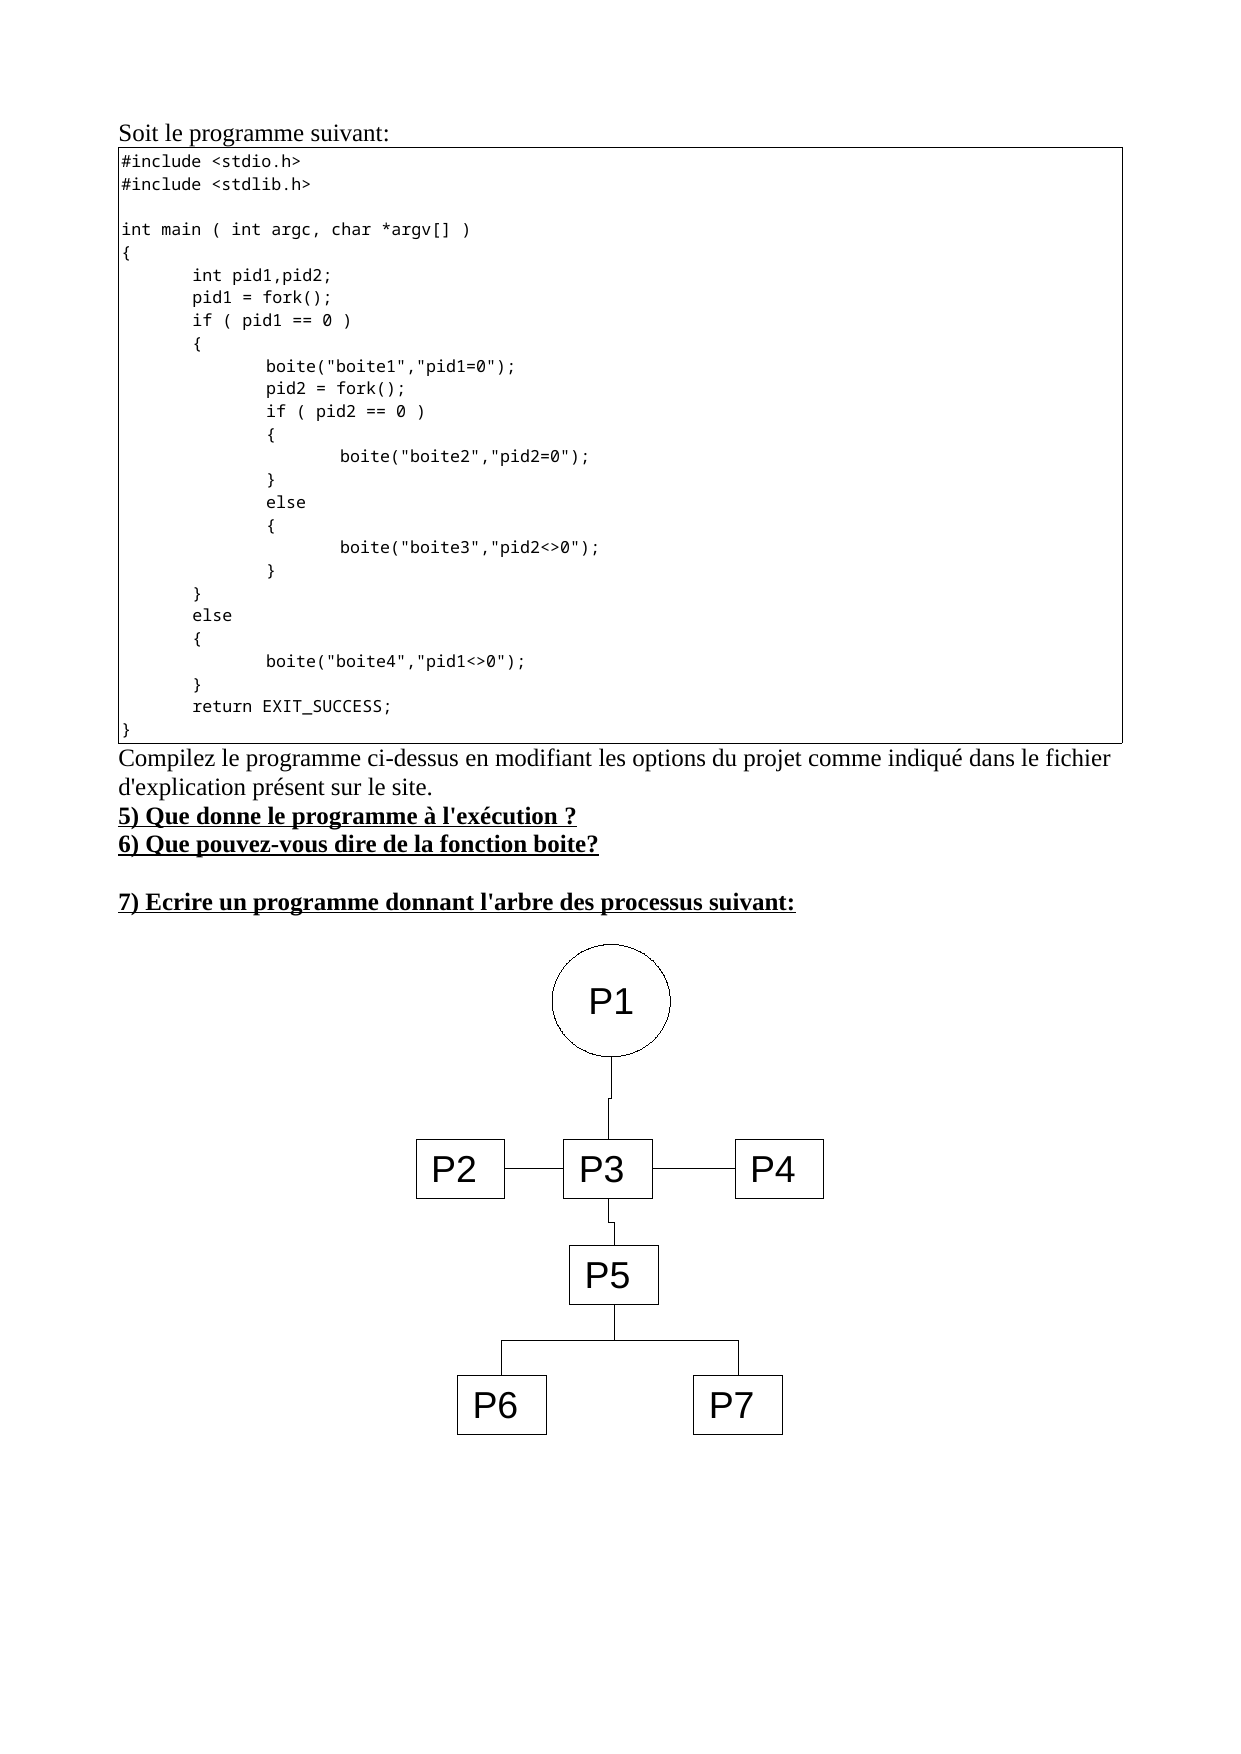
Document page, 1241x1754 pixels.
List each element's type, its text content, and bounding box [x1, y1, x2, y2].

text { [119, 419, 1122, 442]
text boite("boite3","pid2<>0"); [119, 533, 1122, 556]
text #include <stdio.h> [119, 148, 1122, 169]
text boite("boite1","pid1=0"); [119, 351, 1122, 374]
text } [119, 669, 1122, 692]
text if ( pid2 == 0 ) [119, 397, 1122, 419]
text #include <stdlib.h> [119, 169, 1122, 195]
text boite("boite4","pid1<>0"); [119, 646, 1122, 669]
text } [119, 465, 1122, 487]
text Soit le programme suivant: [118, 118, 1122, 147]
text boite("boite2","pid2=0"); [119, 442, 1122, 465]
text { [119, 238, 1122, 260]
text else [119, 487, 1122, 510]
text { [119, 624, 1122, 646]
text int pid1,pid2; [119, 260, 1122, 283]
text return EXIT_SUCCESS; [119, 692, 1122, 714]
text pid2 = fork(); [119, 374, 1122, 397]
text if ( pid1 == 0 ) [119, 306, 1122, 328]
text } [119, 556, 1122, 578]
text 5) Que donne le programme à l'exécution ? [118, 801, 1122, 829]
text { [119, 510, 1122, 533]
text else [119, 601, 1122, 624]
text pid1 = fork(); [119, 283, 1122, 306]
text Compilez le programme ci-dessus en modifiant les options du projet comme indiqué dans le fichier d'explication présent sur le site. [118, 744, 1122, 801]
text 6) Que pouvez-vous dire de la fonction boite? [118, 829, 1122, 858]
text 7) Ecrire un programme donnant l'arbre des processus suivant: [118, 887, 1122, 916]
text } [119, 714, 1122, 743]
text { [119, 328, 1122, 351]
text int main ( int argc, char *argv[] ) [119, 215, 1122, 238]
text } [119, 578, 1122, 601]
